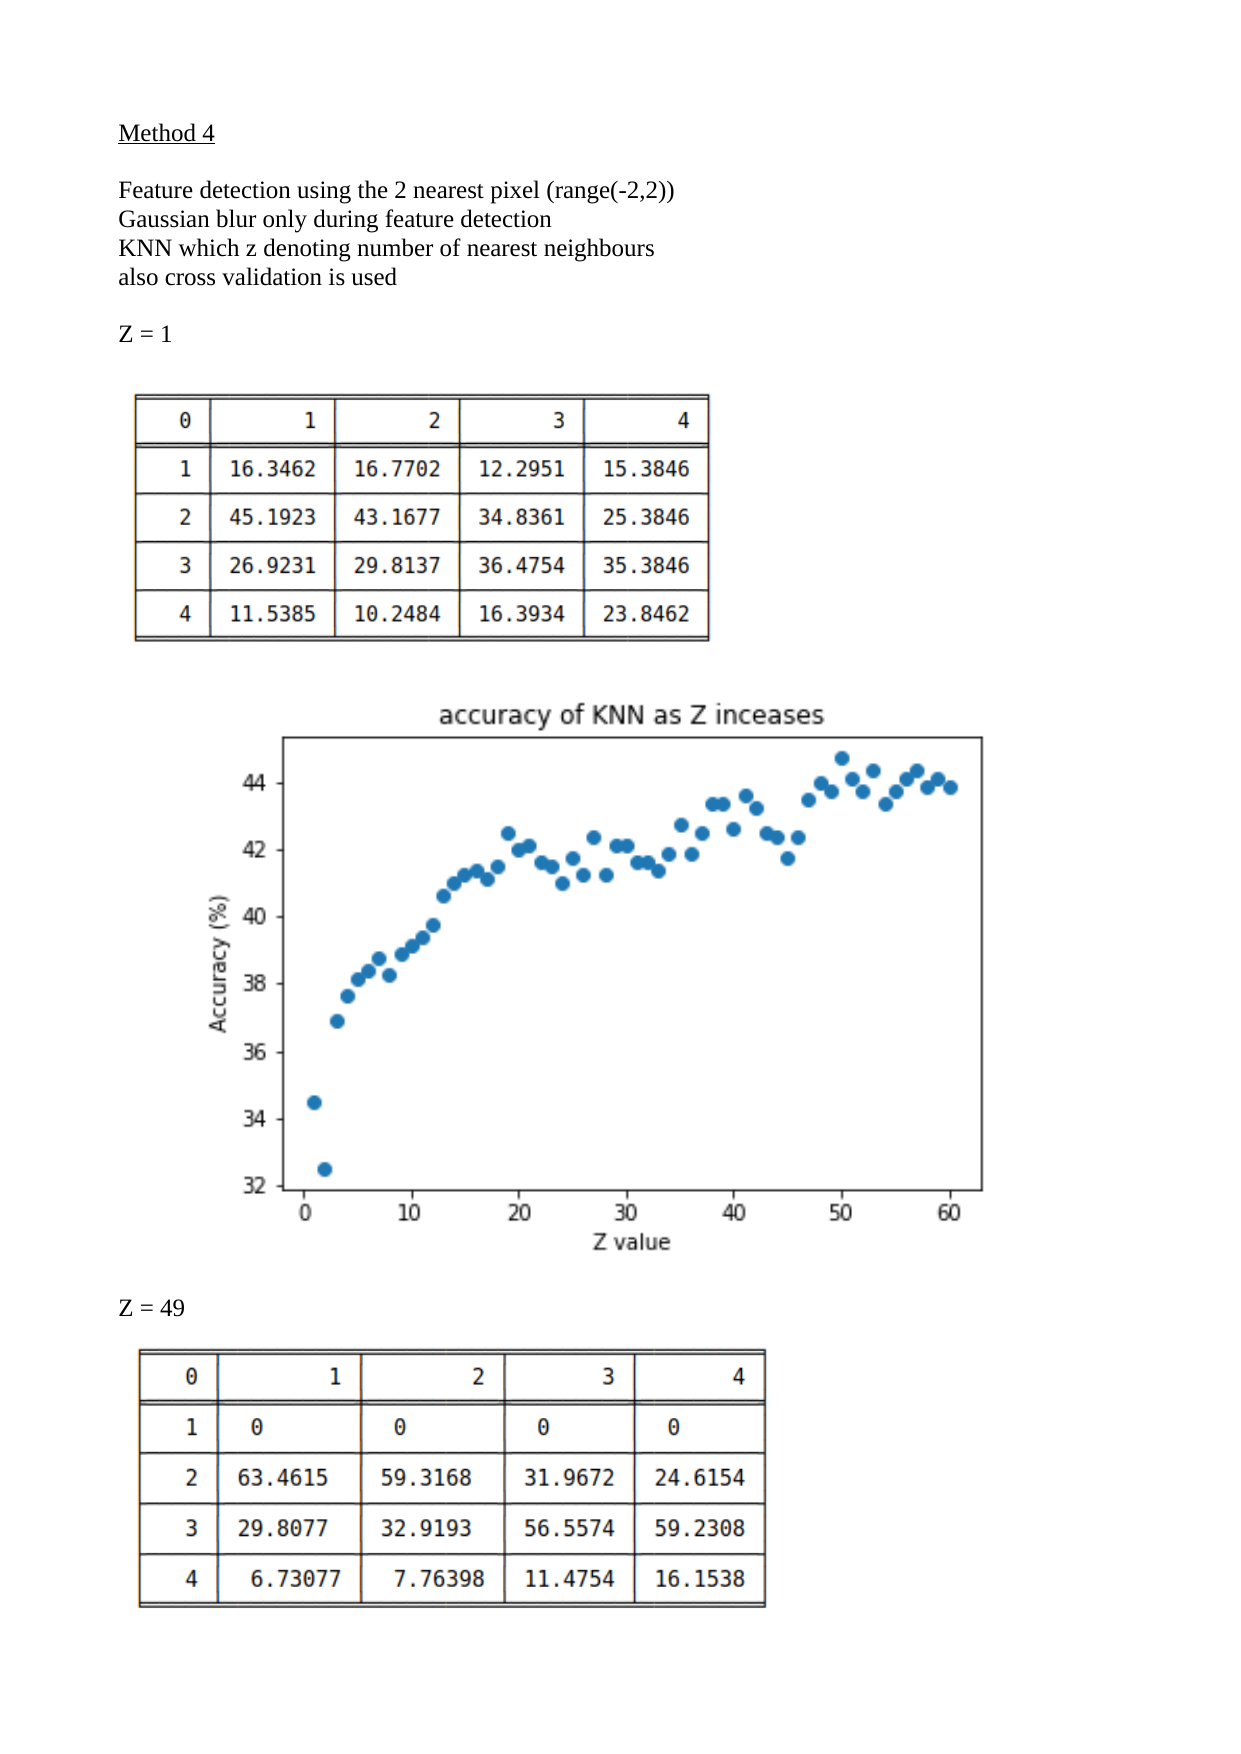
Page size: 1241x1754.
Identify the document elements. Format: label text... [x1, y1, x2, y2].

picture [170, 664, 1071, 1265]
picture [498, 382, 614, 655]
text also cross validation is used [118, 262, 1122, 291]
picture [536, 1335, 664, 1620]
text KNN which z denoting number of nearest neighbours [118, 233, 1122, 262]
text Gaussian blur only during feature detection [118, 204, 1122, 233]
text Feature detection using the 2 nearest pixel (range(-2,2)) [118, 176, 1122, 204]
text Z = 1 [118, 319, 1122, 348]
text Method 4 [118, 118, 1122, 147]
text Z = 49 [118, 1293, 1122, 1322]
